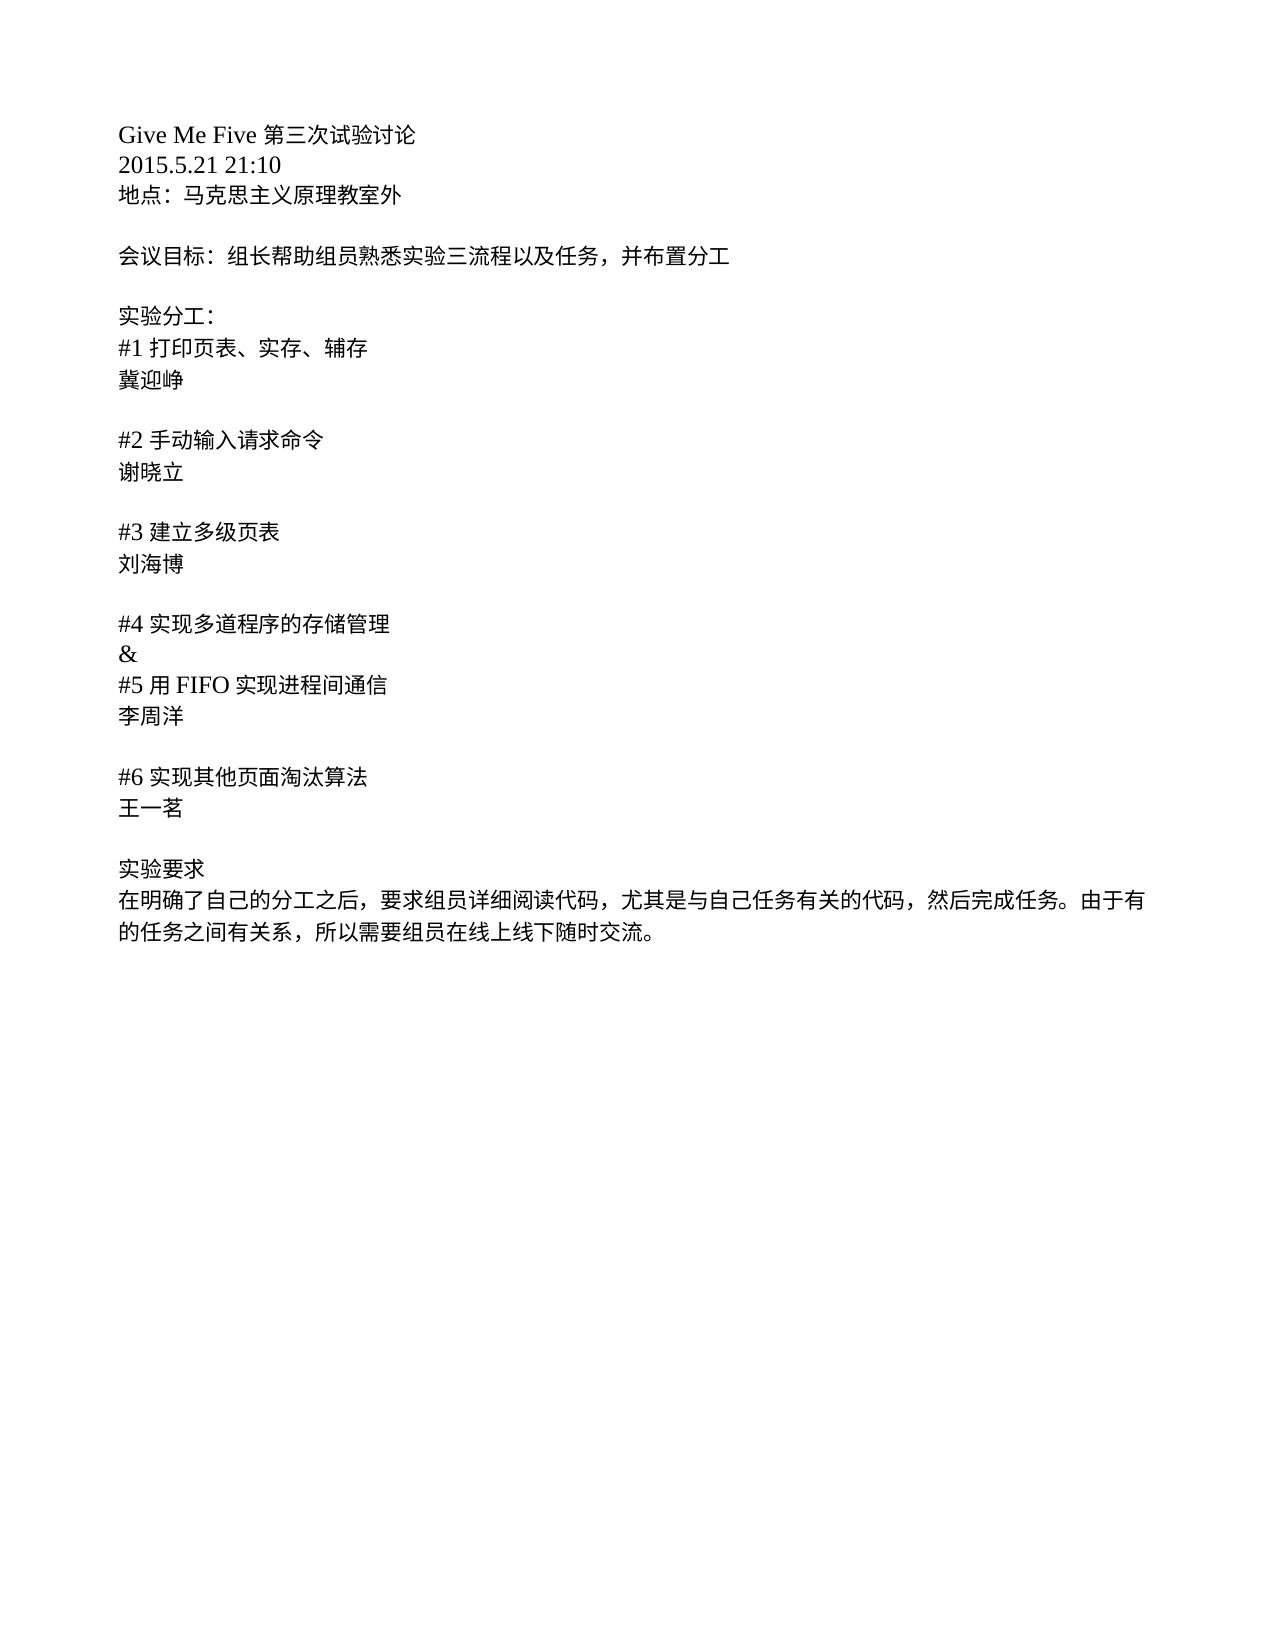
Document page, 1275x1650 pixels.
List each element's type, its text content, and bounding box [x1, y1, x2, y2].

text & [118, 639, 1157, 668]
text #5 用FIFO实现进程间通信 [118, 668, 1157, 699]
text 地点：马克思主义原理教室外 [118, 178, 1157, 210]
text 刘海博 [118, 547, 1157, 578]
text 王一茗 [118, 791, 1157, 823]
text Give Me Five 第三次试验讨论 [118, 118, 1157, 150]
text 冀迎峥 [118, 363, 1157, 394]
text #1 打印页表、实存、辅存 [118, 331, 1157, 363]
text 实验要求 [118, 852, 1157, 883]
text #2 手动输入请求命令 [118, 423, 1157, 455]
text #6 实现其他页面淘汰算法 [118, 760, 1157, 791]
text #4 实现多道程序的存储管理 [118, 607, 1157, 639]
text 会议目标：组长帮助组员熟悉实验三流程以及任务，并布置分工 [118, 239, 1157, 271]
text 2015.5.21 21:10 [118, 150, 1157, 178]
text 在明确了自己的分工之后，要求组员详细阅读代码，尤其是与自己任务有关的代码，然后完成任务。由于有的任务之间有关系，所以需要组员在线上线下随时交流。 [118, 883, 1157, 947]
text 实验分工： [118, 299, 1157, 331]
text #3 建立多级页表 [118, 515, 1157, 547]
text 李周洋 [118, 699, 1157, 731]
text 谢晓立 [118, 455, 1157, 486]
